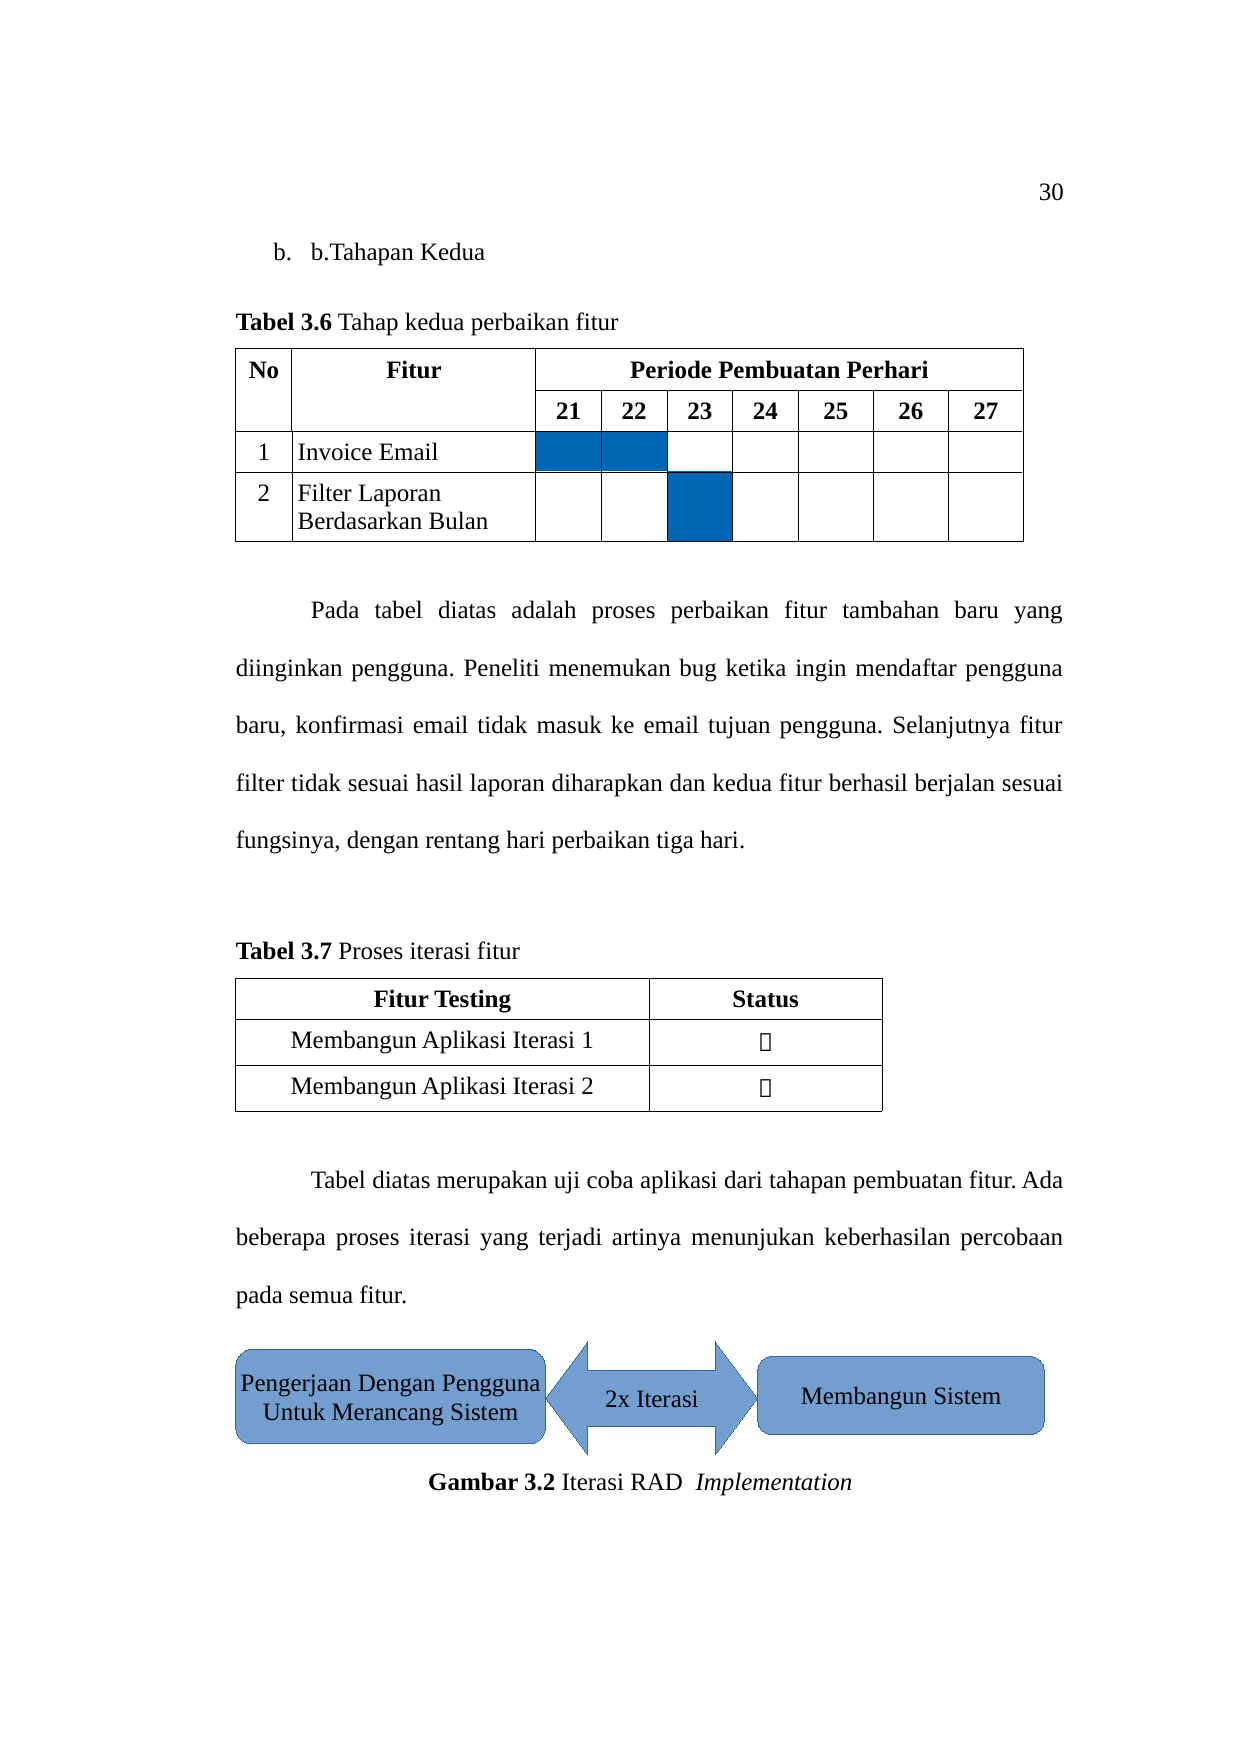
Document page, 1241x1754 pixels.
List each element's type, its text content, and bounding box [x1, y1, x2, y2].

table_cell 24 [733, 391, 798, 431]
table_cell Membangun Aplikasi Iterasi 1 [236, 1020, 649, 1064]
table_header Fitur [292, 349, 535, 431]
table_cell 1 [236, 432, 292, 471]
table_header Status [650, 979, 882, 1018]
table_cell [874, 432, 948, 471]
text [717, 1342, 1044, 1354]
table_cell [733, 432, 798, 471]
table_cell 21 [536, 391, 601, 431]
table_header Periode Pembuatan Perhari [536, 349, 1023, 389]
table_cell Invoice Email [293, 432, 535, 471]
table_cell [602, 473, 667, 541]
table_cell [668, 473, 732, 541]
table_header No [236, 349, 291, 431]
table_cell Membangun Aplikasi Iterasi 2 [236, 1066, 649, 1111]
table_cell  [650, 1020, 882, 1064]
text Pada tabel diatas adalah proses perbaikan fitur tambahan baru yang diinginkan pengguna. Peneliti menemukan bug ketika ingin mendaftar pengguna baru, konfirmasi email tidak masuk ke email tujuan pengguna. Selanjutnya fitur filter tidak sesuai hasil laporan diharapkan dan kedua fitur berhasil berjalan sesuai fungsinya, dengan rentang hari perbaikan tiga hari. [236, 595, 1063, 854]
table_cell 27 [949, 390, 1023, 431]
table_cell [949, 431, 1023, 471]
table_cell 23 [668, 391, 732, 431]
table_cell [799, 473, 873, 541]
table_cell [733, 473, 798, 541]
text [236, 1342, 586, 1354]
table_header Fitur Testing [236, 979, 649, 1018]
text Tabel diatas merupakan uji coba aplikasi dari tahapan pembuatan fitur. Ada beberapa proses iterasi yang terjadi artinya menunjukan keberhasilan percobaan pada semua fitur. [236, 1165, 1063, 1308]
text Gambar 3.2 Iterasi RAD Implementation [236, 1400, 1044, 1496]
table_cell [799, 432, 873, 471]
table_cell [949, 471, 1023, 541]
text Gambar 3.2 Iterasi RAD Implementation [588, 1354, 715, 1370]
table_cell 22 [602, 391, 667, 431]
table_cell 26 [874, 391, 948, 431]
table_cell 2 [236, 473, 292, 541]
table_cell [602, 432, 667, 471]
text Gambar 3.2 Iterasi RAD Implementation [726, 1354, 1044, 1396]
list b.Tahapan Kedua [273, 237, 1063, 266]
table_cell [668, 432, 732, 471]
table_cell [536, 432, 601, 471]
table_cell [874, 473, 948, 541]
table_cell [536, 473, 601, 541]
text Tabel 3.7 Proses iterasi fitur [236, 936, 1063, 965]
table_cell  [650, 1066, 882, 1111]
table_cell 25 [799, 391, 873, 431]
table_cell Filter Laporan Berdasarkan Bulan [293, 473, 535, 541]
text Tabel 3.6 Tahap kedua perbaikan fitur [236, 307, 1063, 336]
text Gambar 3.2 Iterasi RAD Implementation [541, 1354, 578, 1396]
